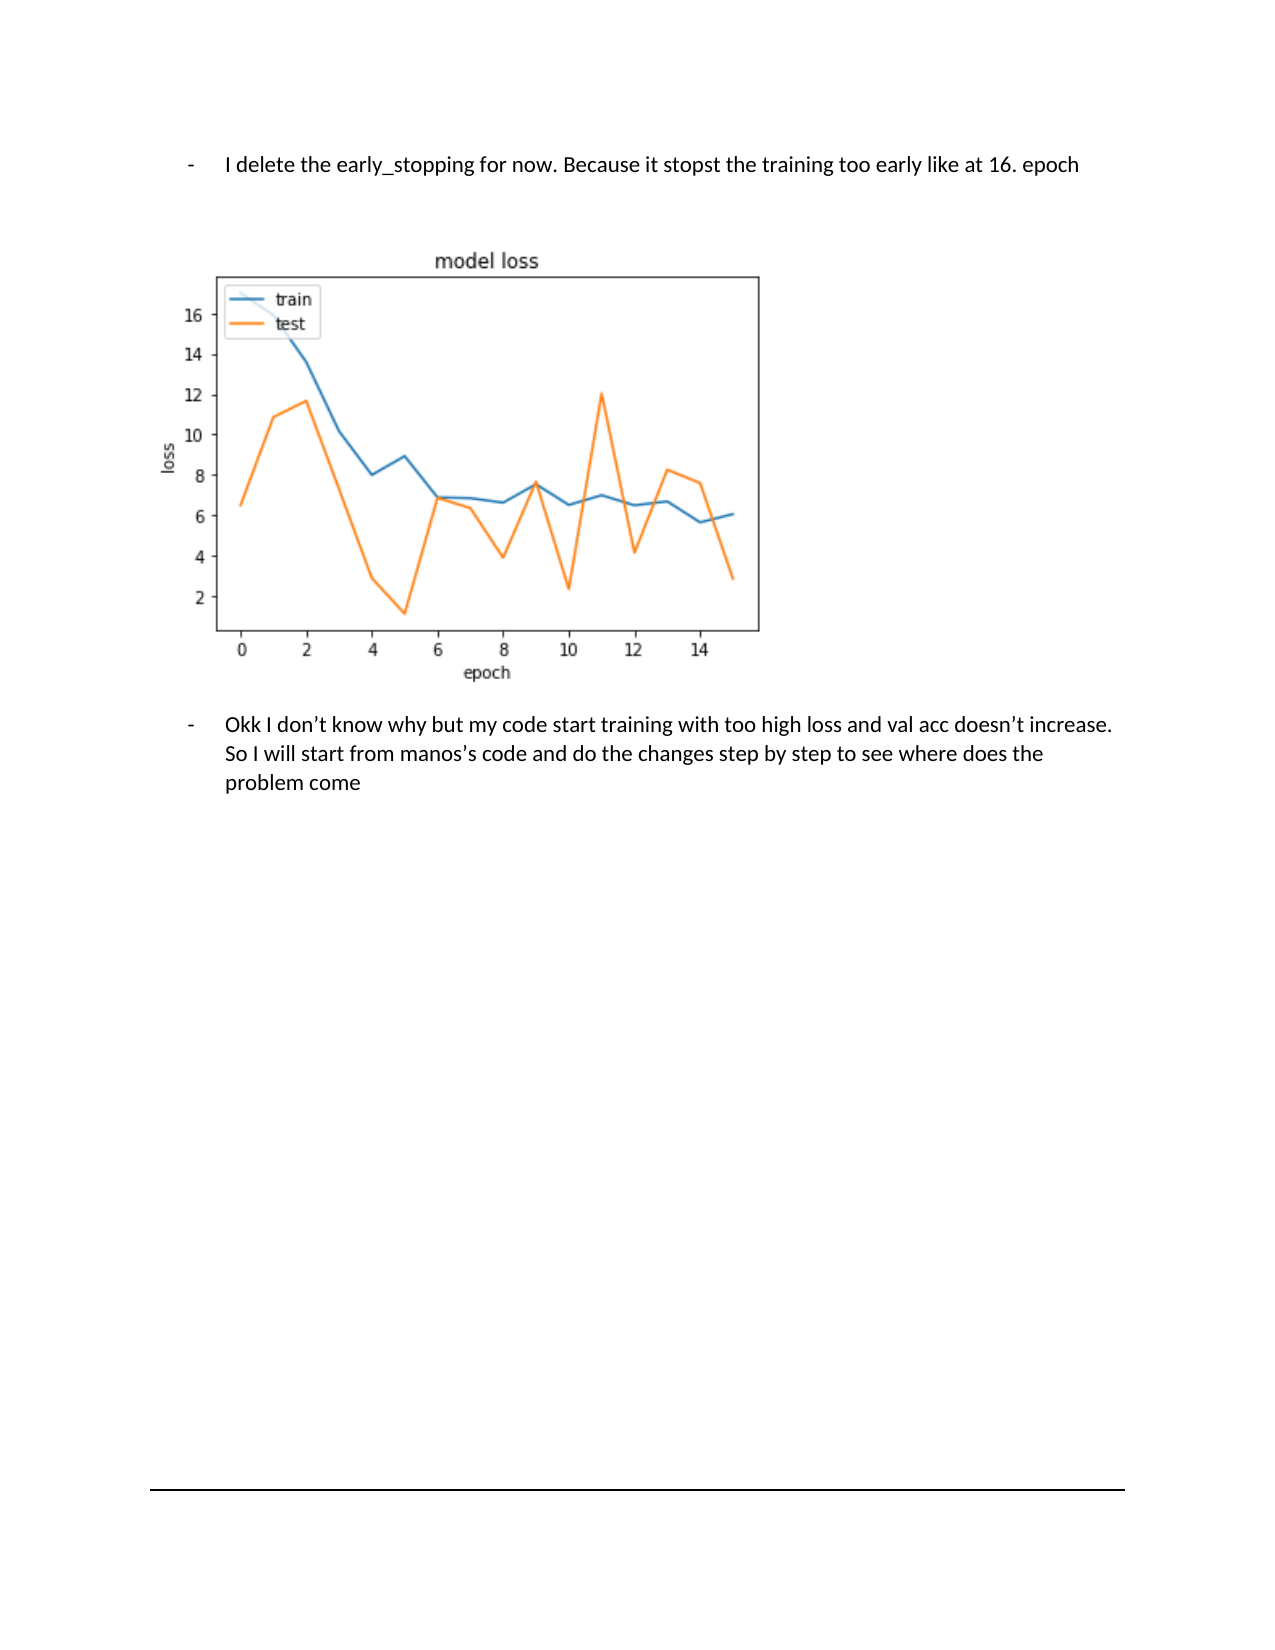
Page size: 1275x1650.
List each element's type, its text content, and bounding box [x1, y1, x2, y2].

list I delete the early_stopping for now. Because it stopst the training too early like at 16. epoch [187, 150, 1125, 178]
list Okk I don’t know why but my code start training with too high loss and val acc doesn’t increase. So I will start from manos’s code and do the changes step by step to see where does the problem come [187, 710, 1125, 797]
